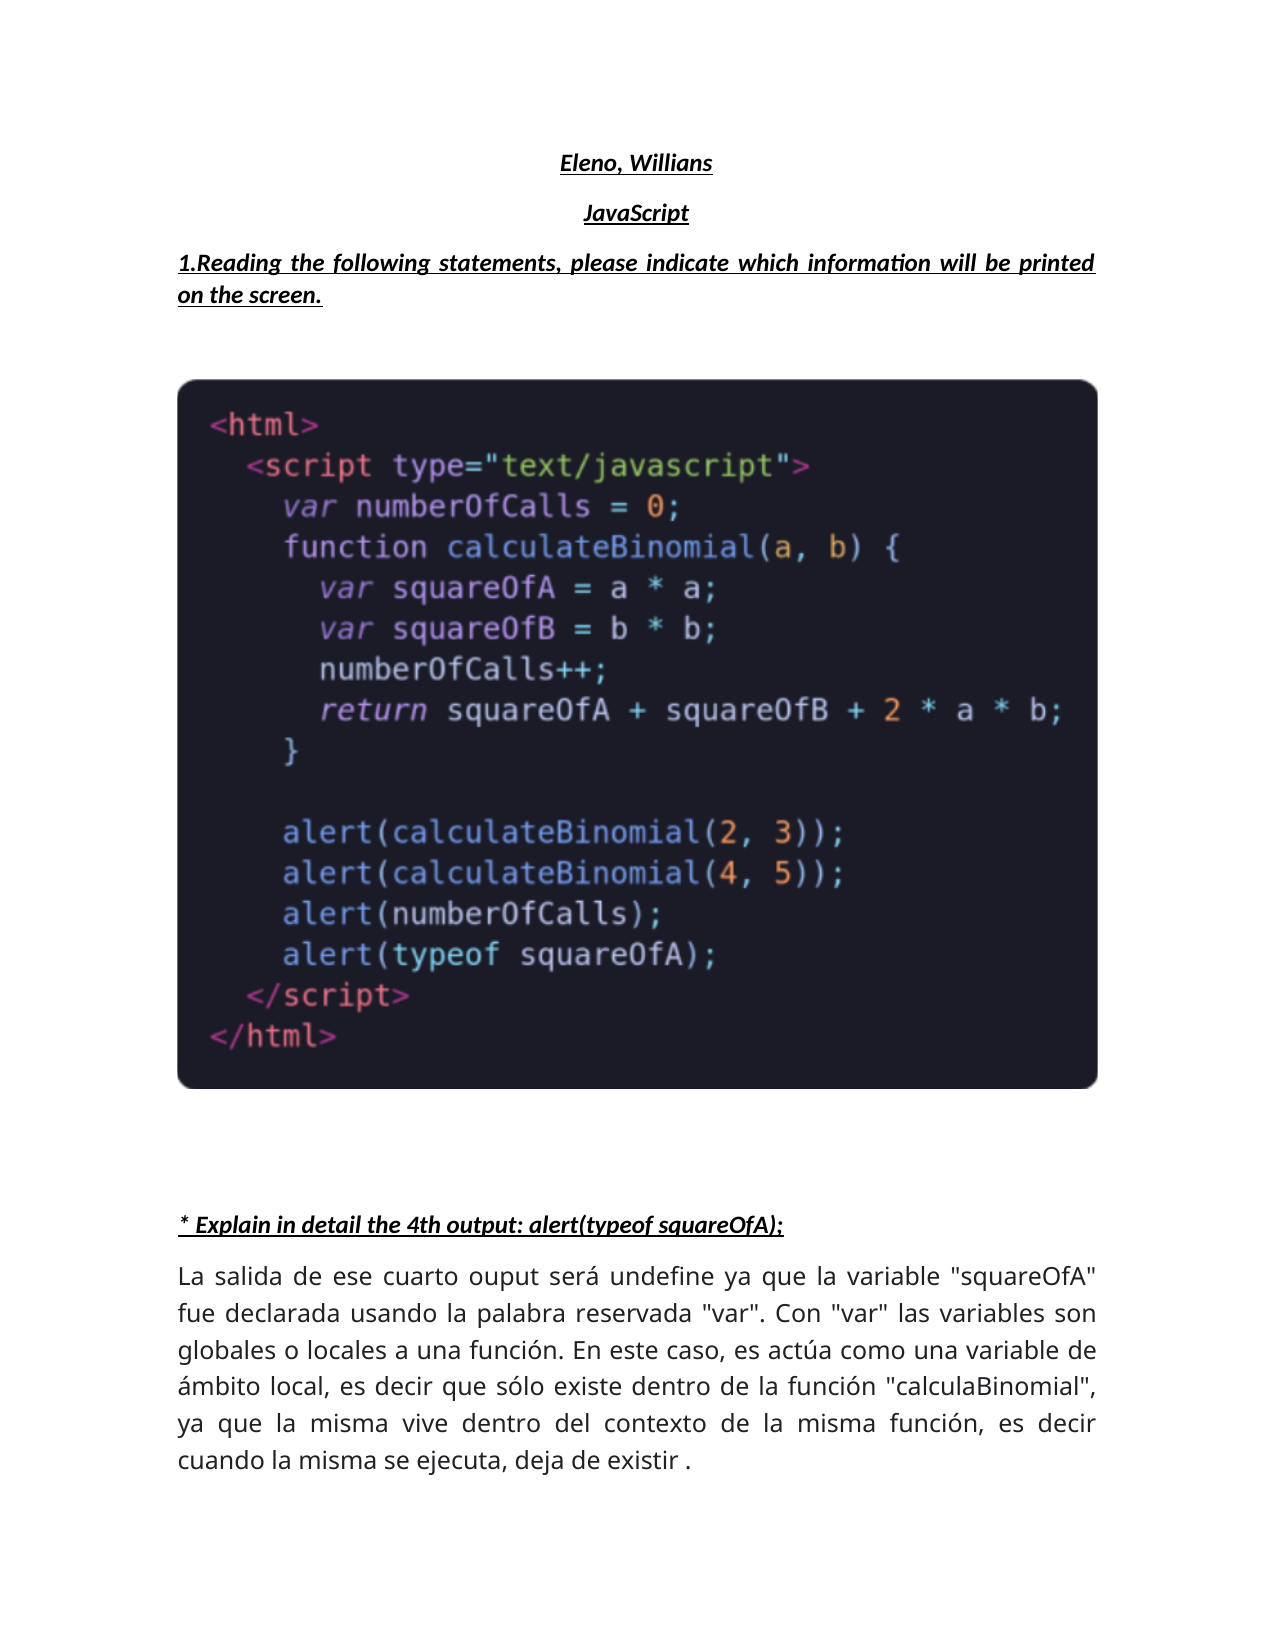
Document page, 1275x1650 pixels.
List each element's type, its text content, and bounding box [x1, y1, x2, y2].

text Eleno, Willians [177, 148, 1098, 178]
picture [177, 378, 1098, 1089]
text * Explain in detail the 4th output: alert(typeof squareOfA); [177, 1209, 1098, 1240]
text La salida de ese cuarto ouput será undefine ya que la variable "squareOfA" fue declarada usando la palabra reservada "var". Con "var" las variables son globales o locales a una función. En este caso, es actúa como una variable de ámbito local, es decir que sólo existe dentro de la función "calculaBinomial", ya que la misma vive dentro del contexto de la misma función, es decir cuando la misma se ejecuta, deja de existir . [177, 1259, 1098, 1477]
text 1.Reading the following statements, please indicate which information will be printed on the screen. [177, 247, 1098, 310]
text JavaScript [177, 197, 1098, 228]
